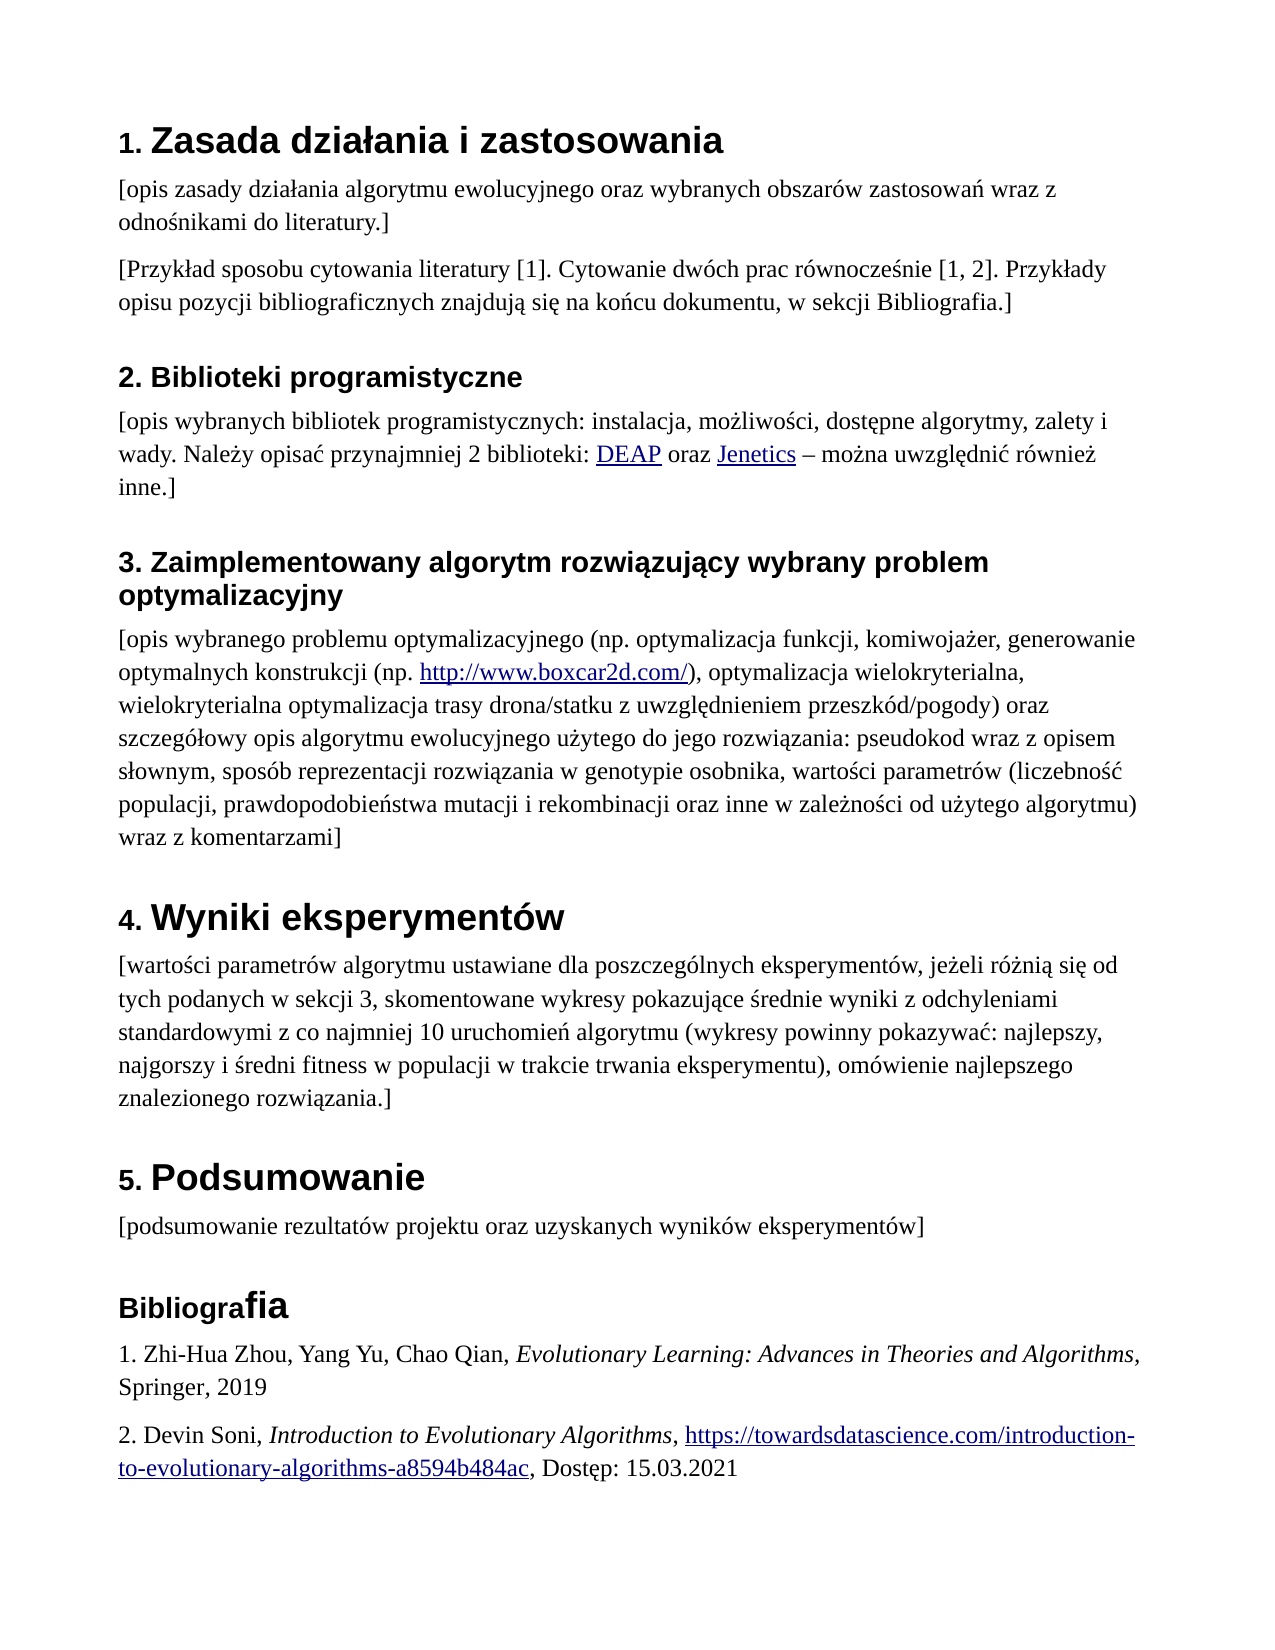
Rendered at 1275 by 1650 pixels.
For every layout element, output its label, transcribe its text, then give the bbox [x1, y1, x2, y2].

text 2. Devin Soni, Introduction to Evolutionary Algorithms, https://towardsdatascience.com/introduction-to-evolutionary-algorithms-a8594b484ac, Dostęp: 15.03.2021 [118, 1420, 1157, 1482]
subtitle 3. Zaimplementowany algorytm rozwiązujący wybrany problem optymalizacyjny [118, 545, 1157, 612]
subtitle 2. Biblioteki programistyczne [118, 360, 1157, 393]
subtitle 5. Podsumowanie [118, 1155, 1157, 1198]
text [Przykład sposobu cytowania literatury [1]. Cytowanie dwóch prac równocześnie [1, 2]. Przykłady opisu pozycji bibliograficznych znajdują się na końcu dokumentu, w sekcji Bibliografia.] [118, 254, 1157, 316]
text [opis wybranych bibliotek programistycznych: instalacja, możliwości, dostępne algorytmy, zalety i wady. Należy opisać przynajmniej 2 biblioteki: DEAP oraz Jenetics – można uwzględnić również inne.] [118, 406, 1157, 501]
text 1. Zhi-Hua Zhou, Yang Yu, Chao Qian, Evolutionary Learning: Advances in Theories and Algorithms, Springer, 2019 [118, 1339, 1157, 1401]
text [wartości parametrów algorytmu ustawiane dla poszczególnych eksperymentów, jeżeli różnią się od tych podanych w sekcji 3, skomentowane wykresy pokazujące średnie wyniki z odchyleniami standardowymi z co najmniej 10 uruchomień algorytmu (wykresy powinny pokazywać: najlepszy, najgorszy i średni fitness w populacji w trakcie trwania eksperymentu), omówienie najlepszego znalezionego rozwiązania.] [118, 951, 1157, 1111]
subtitle Bibliografia [118, 1283, 1157, 1327]
text [opis zasady działania algorytmu ewolucyjnego oraz wybranych obszarów zastosowań wraz z odnośnikami do literatury.] [118, 174, 1157, 236]
text [podsumowanie rezultatów projektu oraz uzyskanych wyników eksperymentów] [118, 1211, 1157, 1240]
text [opis wybranego problemu optymalizacyjnego (np. optymalizacja funkcji, komiwojażer, generowanie optymalnych konstrukcji (np. http://www.boxcar2d.com/), optymalizacja wielokryterialna, wielokryterialna optymalizacja trasy drona/statku z uwzględnieniem przeszkód/pogody) oraz szczegółowy opis algorytmu ewolucyjnego użytego do jego rozwiązania: pseudokod wraz z opisem słownym, sposób reprezentacji rozwiązania w genotypie osobnika, wartości parametrów (liczebność populacji, prawdopodobieństwa mutacji i rekombinacji oraz inne w zależności od użytego algorytmu) wraz z komentarzami] [118, 624, 1157, 851]
subtitle 1. Zasada działania i zastosowania [118, 118, 1157, 161]
subtitle 4. Wyniki eksperymentów [118, 895, 1157, 938]
